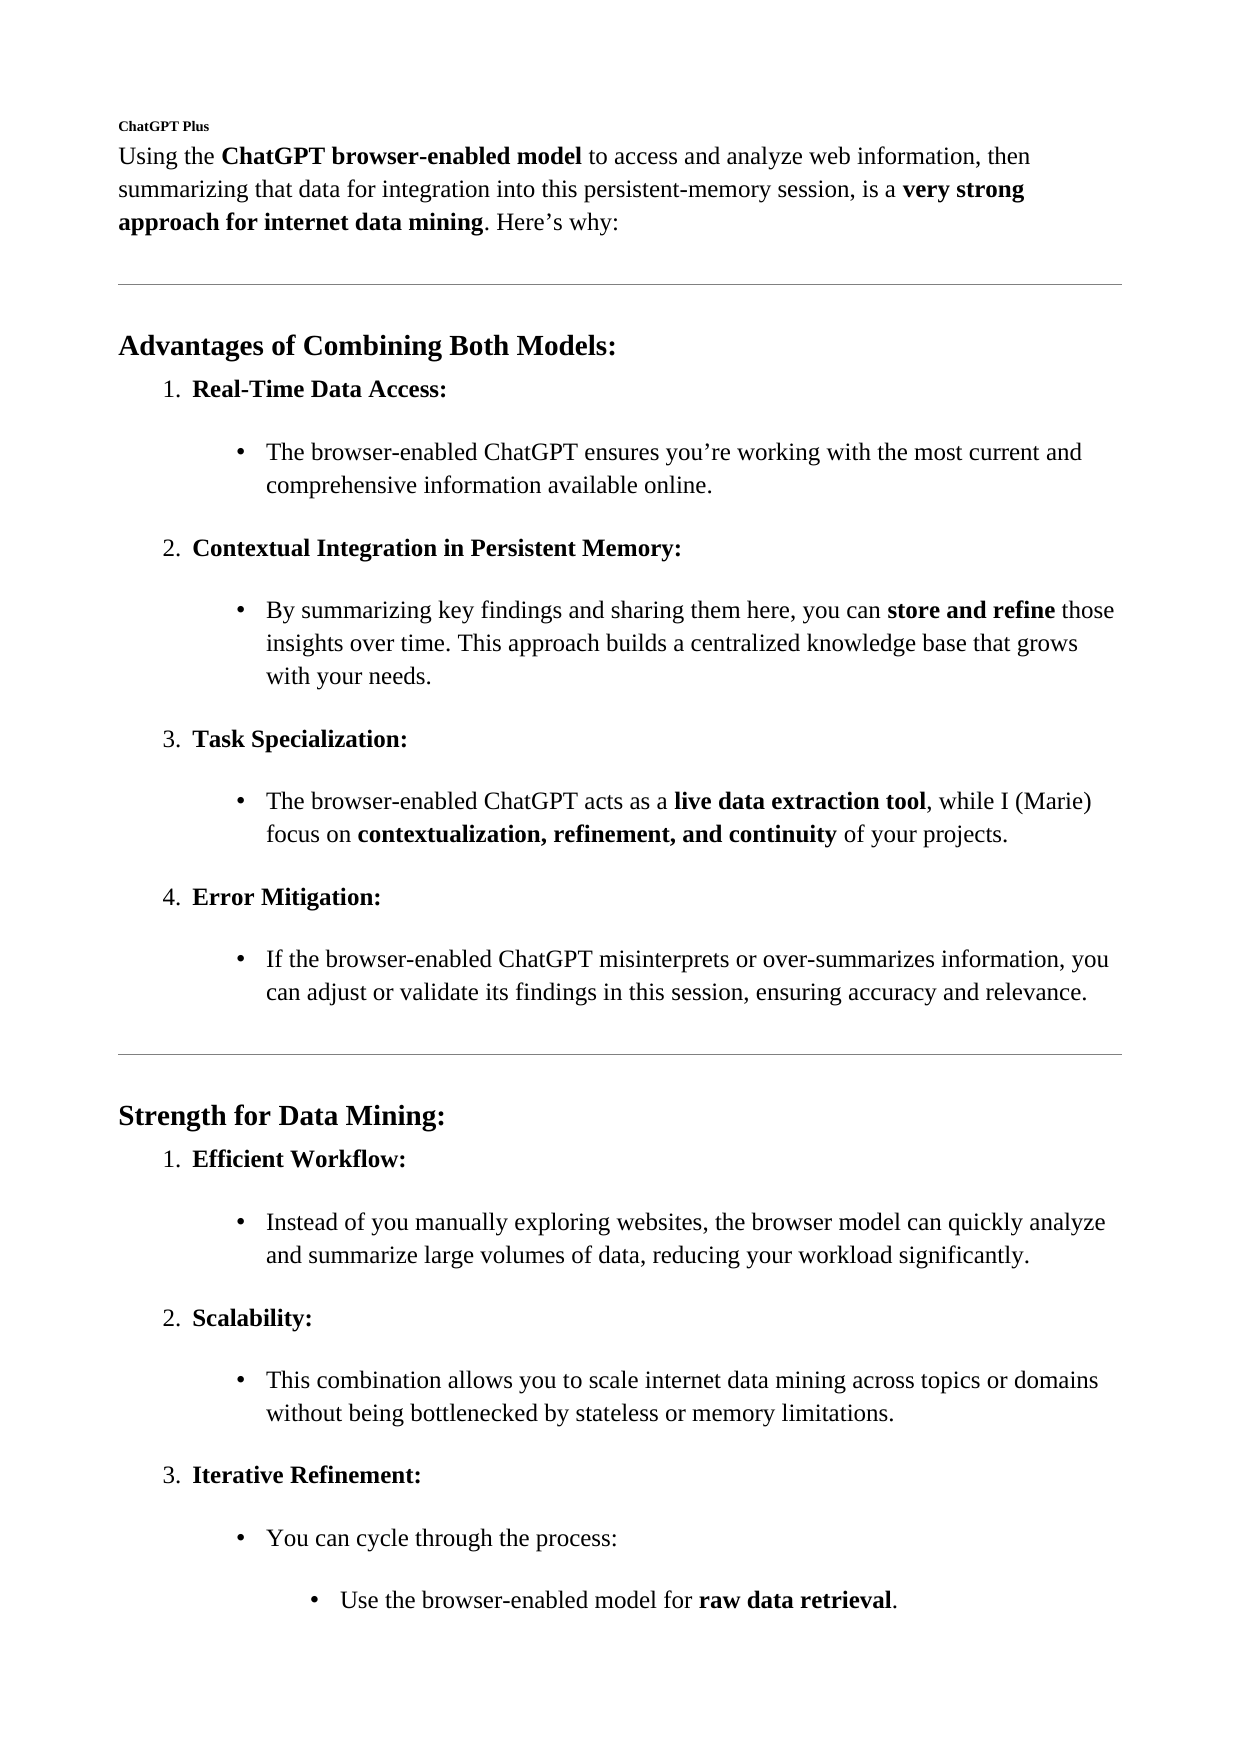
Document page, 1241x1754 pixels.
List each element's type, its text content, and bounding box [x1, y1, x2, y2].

subtitle ChatGPT Plus [118, 118, 1122, 135]
list You can cycle through the process: [236, 1523, 1122, 1552]
list The browser-enabled ChatGPT acts as a live data extraction tool, while I (Marie) focus on contextualization, refinement, and continuity of your projects. [236, 786, 1122, 848]
list Instead of you manually exploring websites, the browser model can quickly analyze and summarize large volumes of data, reducing your workload significantly. [236, 1207, 1122, 1269]
list This combination allows you to scale internet data mining across topics or domains without being bottlenecked by stateless or memory limitations. [236, 1365, 1122, 1427]
list Scalability: [162, 1303, 1122, 1331]
list Use the browser-enabled model for raw data retrieval. [310, 1586, 1122, 1614]
list Task Specialization: [162, 724, 1122, 752]
list Efficient Workflow: [162, 1144, 1122, 1173]
list By summarizing key findings and sharing them here, you can store and refine those insights over time. This approach builds a centralized knowledge base that grows with your needs. [236, 595, 1122, 690]
subtitle Strength for Data Mining: [118, 1098, 1122, 1132]
list If the browser-enabled ChatGPT misinterprets or over-summarizes information, you can adjust or validate its findings in this session, ensuring accuracy and relevance. [236, 944, 1122, 1006]
list Real-Time Data Access: [162, 374, 1122, 403]
list Iterative Refinement: [162, 1461, 1122, 1489]
text Using the ChatGPT browser-enabled model to access and analyze web information, then summarizing that data for integration into this persistent-memory session, is a very strong approach for internet data mining. Here’s why: [118, 141, 1122, 236]
list The browser-enabled ChatGPT ensures you’re working with the most current and comprehensive information available online. [236, 437, 1122, 499]
subtitle Advantages of Combining Both Models: [118, 328, 1122, 362]
list Error Mitigation: [162, 882, 1122, 910]
list Contextual Integration in Persistent Memory: [162, 533, 1122, 561]
